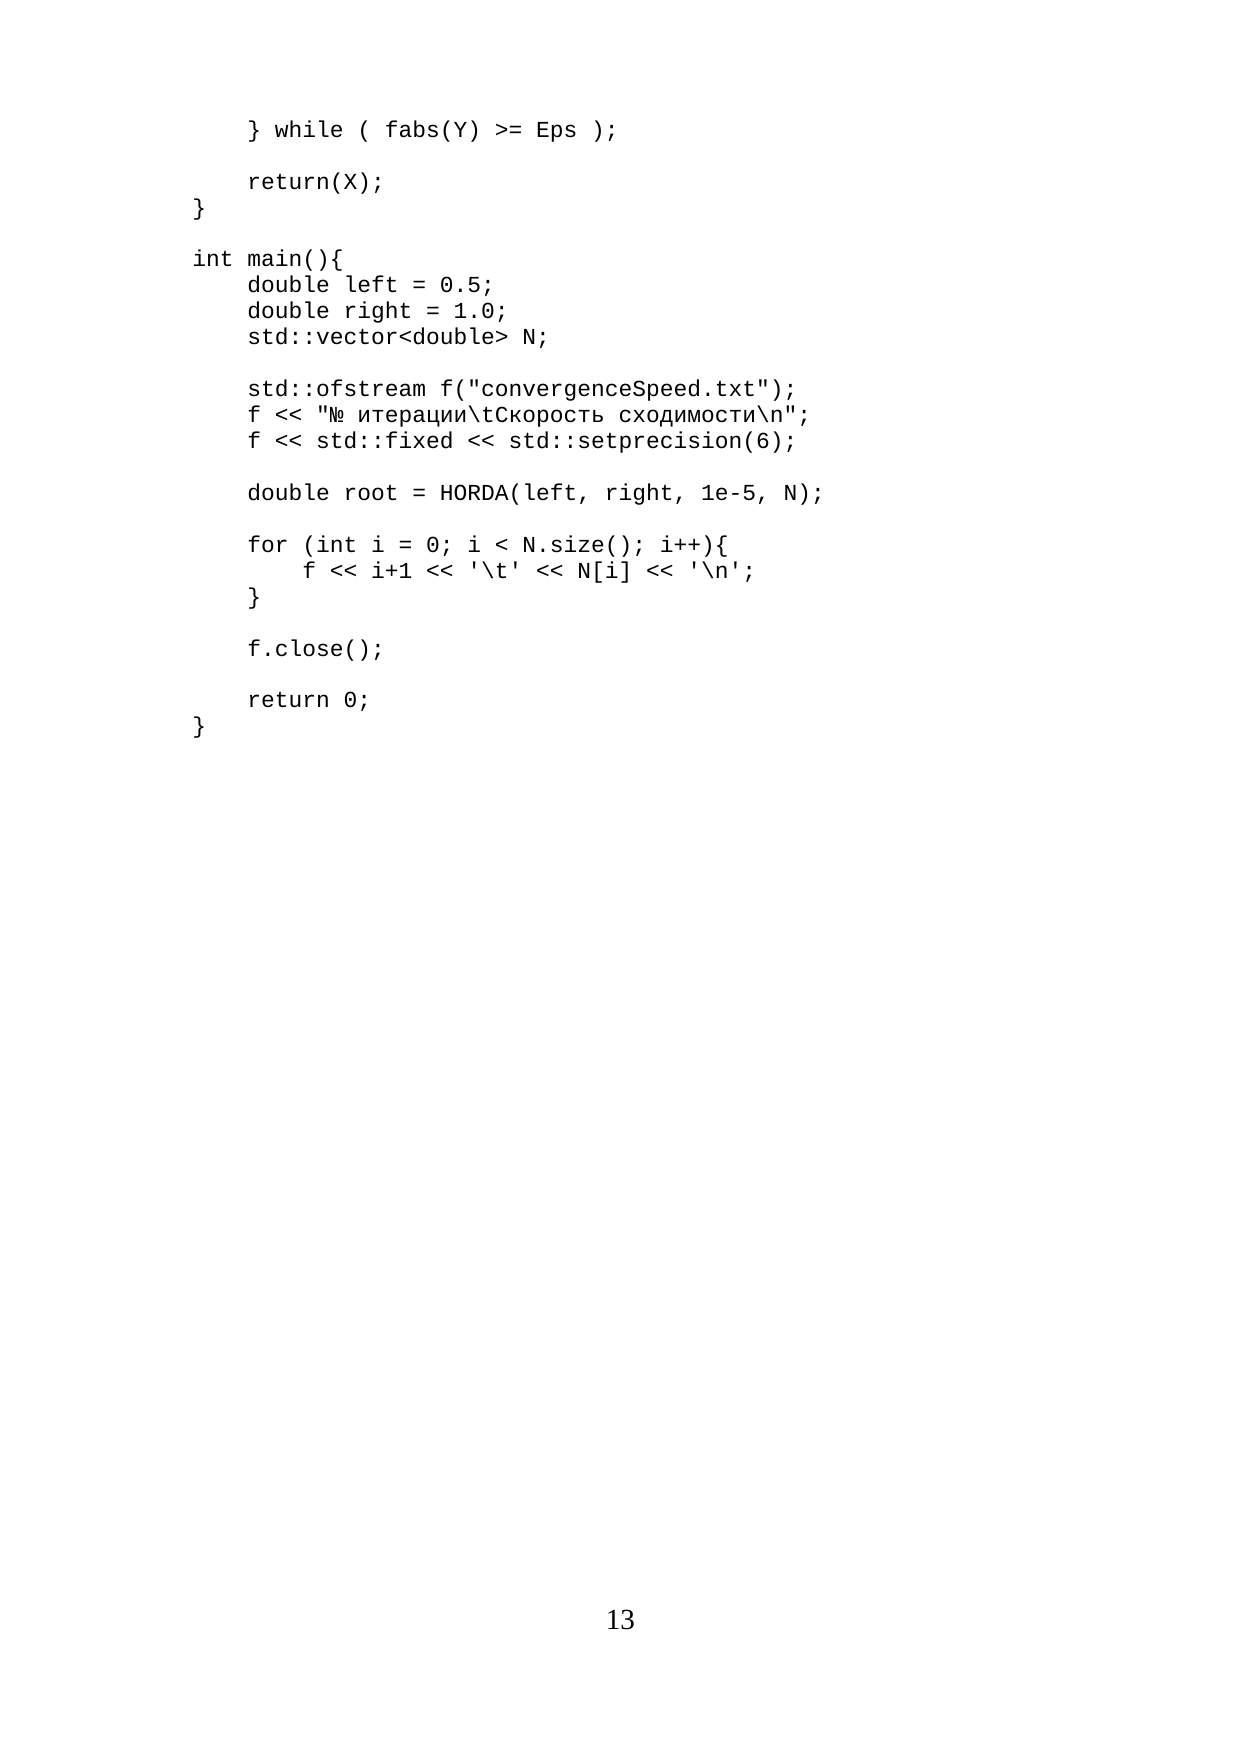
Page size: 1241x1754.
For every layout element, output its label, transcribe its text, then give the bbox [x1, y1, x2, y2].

text double left = 0.5; [118, 274, 1122, 300]
text } [118, 585, 1122, 611]
text return 0; [118, 689, 1122, 715]
text return(X); [118, 170, 1122, 196]
text f << "№ итерации\tСкорость сходимости\n"; [118, 403, 1122, 429]
text } while ( fabs(Y) >= Eps ); [118, 118, 1122, 144]
text } [118, 196, 1122, 222]
text std::vector<double> N; [118, 326, 1122, 352]
text int main(){ [118, 248, 1122, 274]
text f.close(); [118, 637, 1122, 663]
text double right = 1.0; [118, 300, 1122, 326]
text std::ofstream f("convergenceSpeed.txt"); [118, 377, 1122, 403]
text } [118, 715, 1122, 741]
text for (int i = 0; i < N.size(); i++){ [118, 533, 1122, 559]
text f << std::fixed << std::setprecision(6); [118, 429, 1122, 455]
text double root = HORDA(left, right, 1e-5, N); [118, 481, 1122, 507]
text f << i+1 << '\t' << N[i] << '\n'; [118, 559, 1122, 585]
